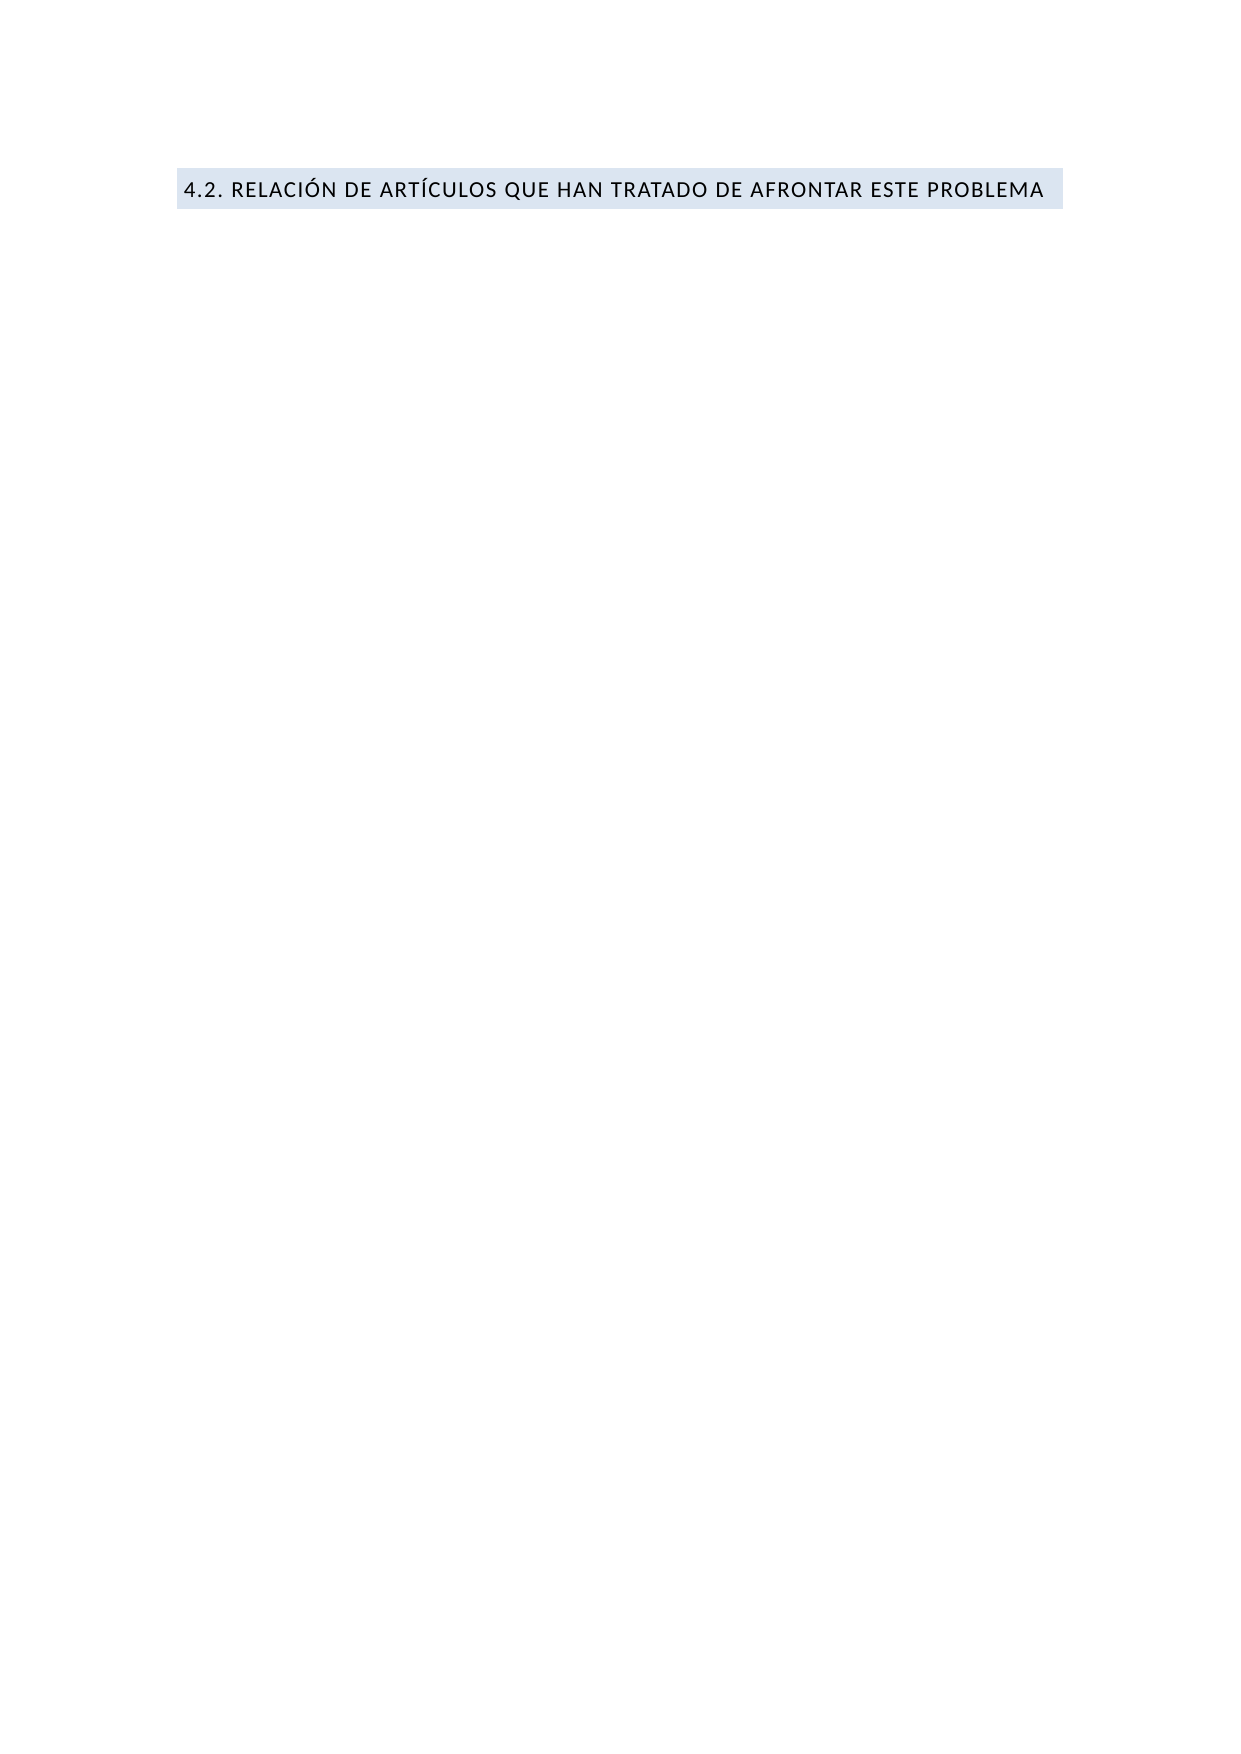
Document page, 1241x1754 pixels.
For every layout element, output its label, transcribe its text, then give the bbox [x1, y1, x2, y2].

subtitle 4.2. Relación de artículos que han tratado de afrontar este problema [184, 175, 1057, 203]
